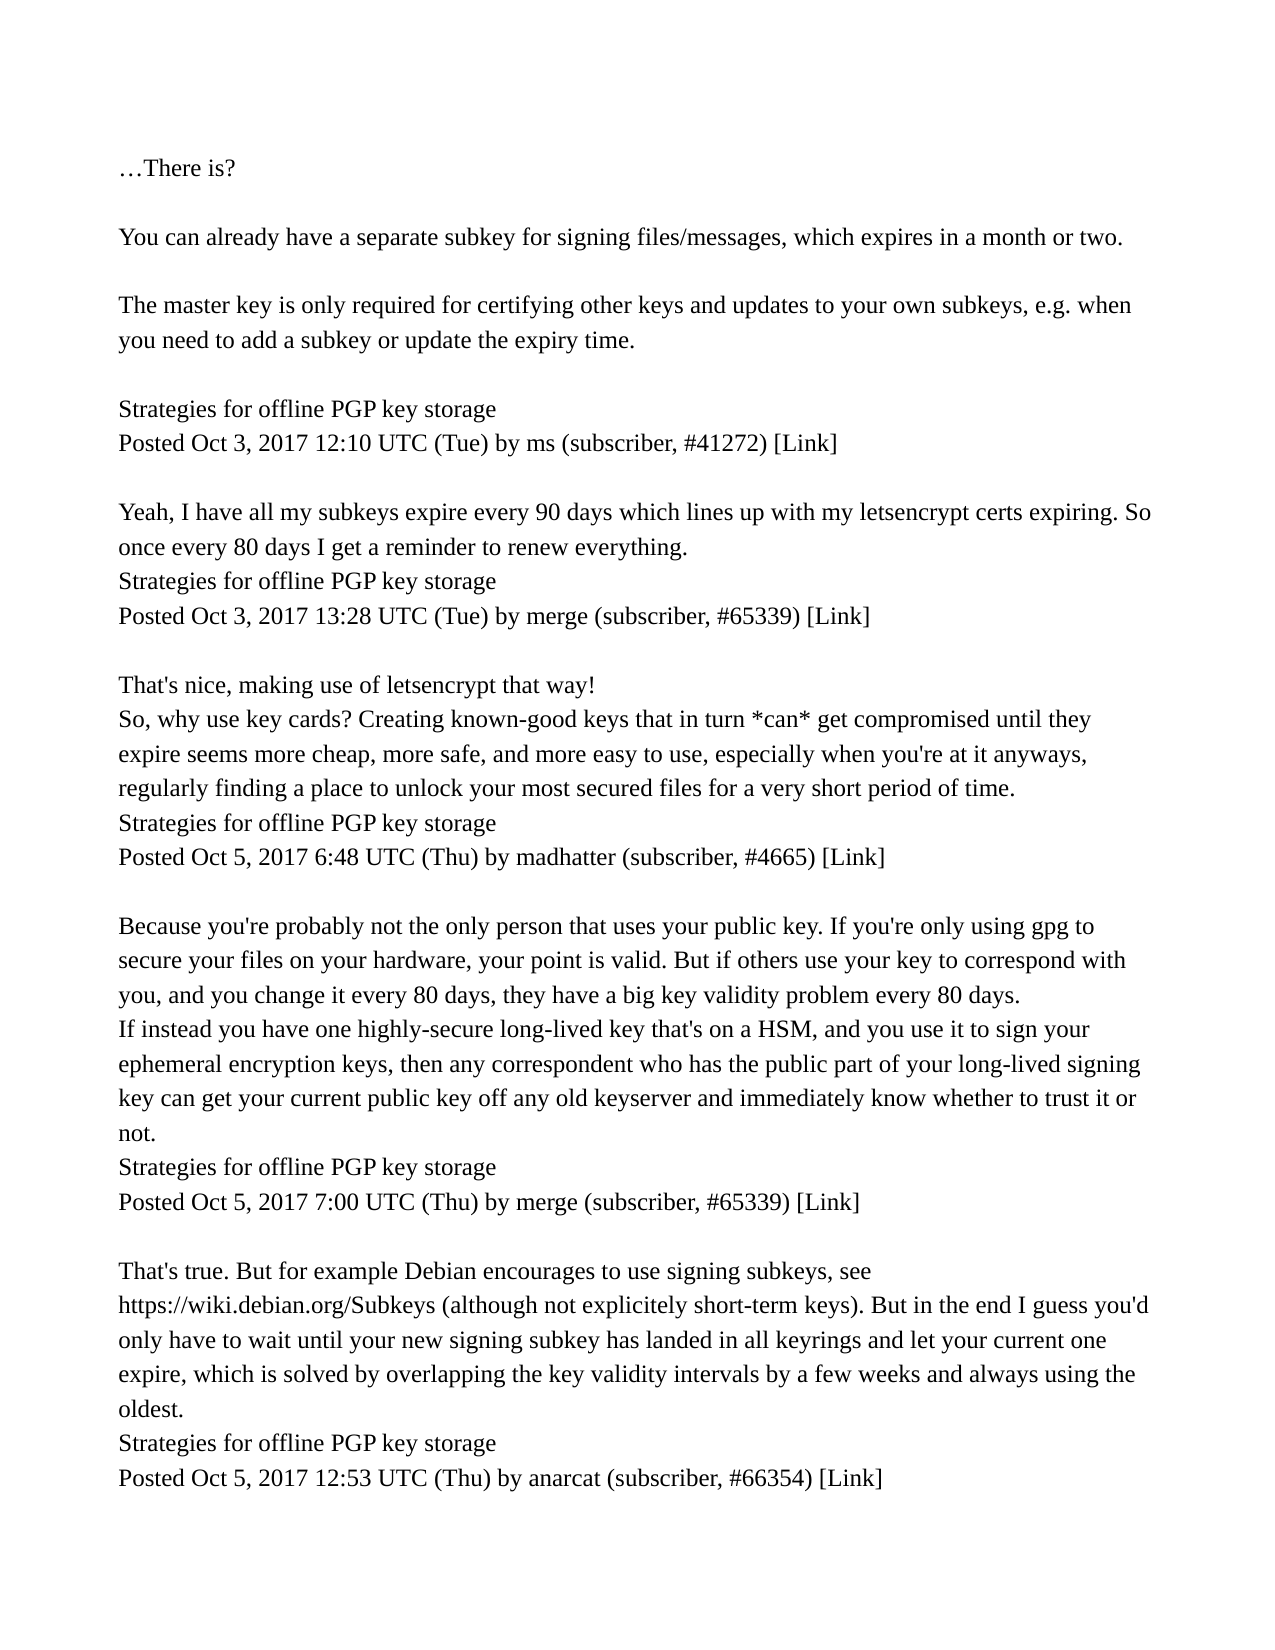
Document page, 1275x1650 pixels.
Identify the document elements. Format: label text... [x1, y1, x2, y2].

text The master key is only required for certifying other keys and updates to your own subkeys, e.g. when you need to add a subkey or update the expiry time. [118, 291, 1157, 354]
text Strategies for offline PGP key storage [118, 1152, 1157, 1181]
text Strategies for offline PGP key storage [118, 394, 1157, 423]
text Strategies for offline PGP key storage [118, 808, 1157, 836]
text …There is? [118, 153, 1157, 181]
text If instead you have one highly-secure long-lived key that's on a HSM, and you use it to sign your ephemeral encryption keys, then any correspondent who has the public part of your long-lived signing key can get your current public key off any old keyserver and immediately know whether to trust it or not. [118, 1014, 1157, 1147]
text Posted Oct 5, 2017 7:00 UTC (Thu) by merge (subscriber, #65339) [Link] [118, 1187, 1157, 1216]
text Because you're probably not the only person that uses your public key. If you're only using gpg to secure your files on your hardware, your point is valid. But if others use your key to correspond with you, and you change it every 80 days, they have a big key validity problem every 80 days. [118, 911, 1157, 1009]
text That's true. But for example Debian encourages to use signing subkeys, see https://wiki.debian.org/Subkeys (although not explicitely short-term keys). But in the end I guess you'd only have to wait until your new signing subkey has landed in all keyrings and let your current one expire, which is solved by overlapping the key validity intervals by a few weeks and always using the oldest. [118, 1256, 1157, 1423]
text Posted Oct 5, 2017 12:53 UTC (Thu) by anarcat (subscriber, #66354) [Link] [118, 1463, 1157, 1492]
text Strategies for offline PGP key storage [118, 1428, 1157, 1457]
text Posted Oct 3, 2017 13:28 UTC (Tue) by merge (subscriber, #65339) [Link] [118, 601, 1157, 629]
text You can already have a separate subkey for signing files/messages, which expires in a month or two. [118, 222, 1157, 250]
text Strategies for offline PGP key storage [118, 566, 1157, 595]
text That's nice, making use of letsencrypt that way! [118, 670, 1157, 698]
text Posted Oct 5, 2017 6:48 UTC (Thu) by madhatter (subscriber, #4665) [Link] [118, 842, 1157, 871]
text Posted Oct 3, 2017 12:10 UTC (Tue) by ms (subscriber, #41272) [Link] [118, 428, 1157, 457]
text So, why use key cards? Creating known-good keys that in turn *can* get compromised until they expire seems more cheap, more safe, and more easy to use, especially when you're at it anyways, regularly finding a place to unlock your most secured files for a very short period of time. [118, 704, 1157, 802]
text Yeah, I have all my subkeys expire every 90 days which lines up with my letsencrypt certs expiring. So once every 80 days I get a reminder to renew everything. [118, 497, 1157, 561]
